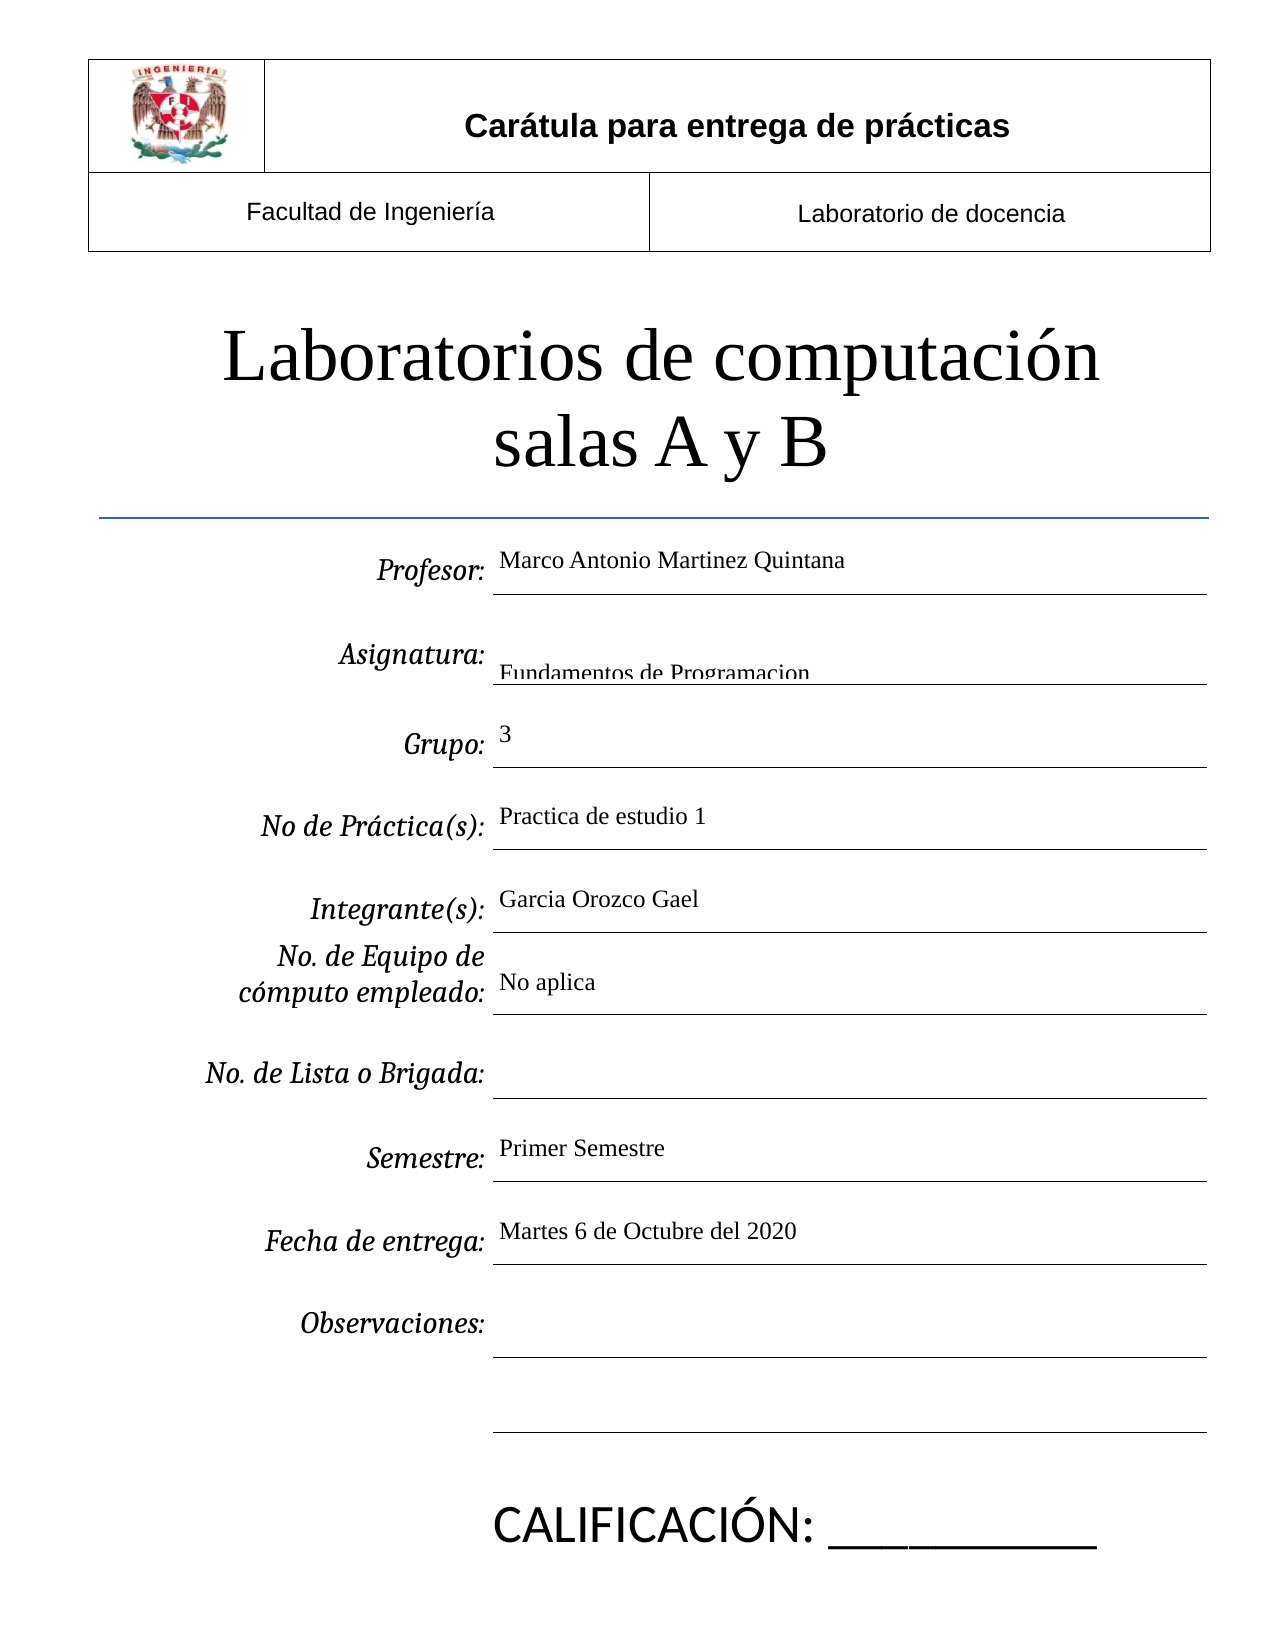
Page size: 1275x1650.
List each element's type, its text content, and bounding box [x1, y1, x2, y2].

table_header [89, 60, 264, 172]
table_cell Fundamentos de Programacion [493, 595, 1207, 684]
text CALIFICACIÓN: __________ [118, 1489, 1205, 1556]
table_cell No de Práctica(s): [118, 766, 493, 849]
table_header Carátula para entrega de prácticas [265, 60, 1210, 172]
table_cell Primer Semestre [493, 1099, 1207, 1181]
table_cell Fecha de entrega: [118, 1181, 493, 1263]
table_cell Grupo: [118, 684, 493, 766]
text Laboratorios de computación [118, 310, 1205, 396]
table_cell No aplica [493, 933, 1207, 1013]
table_cell Observaciones: [118, 1264, 493, 1357]
table_cell Practica de estudio 1 [493, 768, 1207, 849]
text salas A y B [118, 396, 1205, 482]
table_cell [493, 1015, 1207, 1098]
table_cell 3 [493, 685, 1207, 766]
table_cell Laboratorio de docencia [650, 173, 1210, 251]
table_cell Integrante(s): [118, 849, 493, 932]
table_cell Garcia Orozco Gael [493, 850, 1207, 932]
table_cell [118, 1357, 493, 1432]
table_cell Asignatura: [118, 594, 493, 684]
table_header Profesor: [118, 519, 493, 594]
table_cell No. de Lista o Brigada: [118, 1014, 493, 1098]
table_header Marco Antonio Martinez Quintana [493, 519, 1207, 594]
table_header [118, 511, 493, 517]
table_cell Facultad de Ingeniería [89, 173, 649, 251]
table_cell [493, 1358, 1207, 1432]
table_header [493, 511, 1207, 517]
table_cell Semestre: [118, 1098, 493, 1181]
table_cell No. de Equipo de cómputo empleado: [118, 932, 493, 1013]
table_cell Martes 6 de Octubre del 2020 [493, 1182, 1207, 1263]
table_cell [493, 1265, 1207, 1357]
